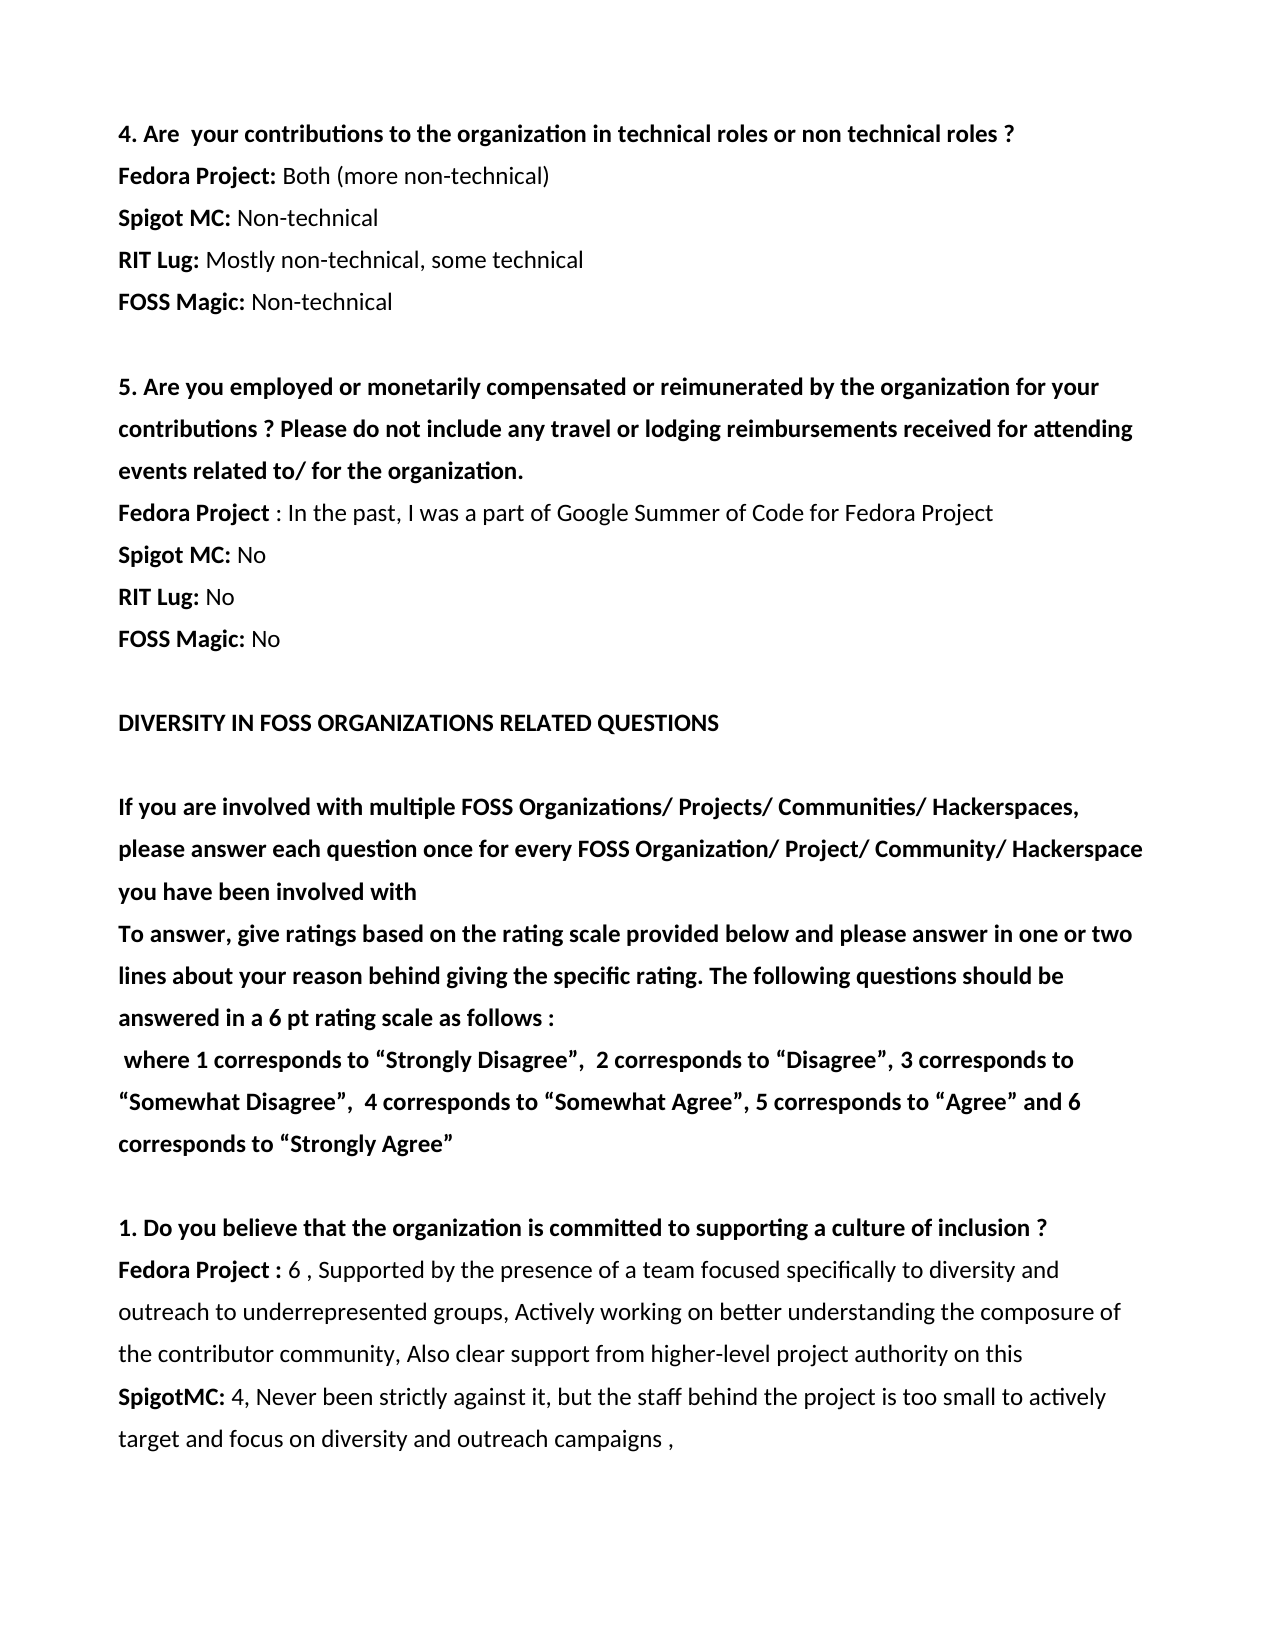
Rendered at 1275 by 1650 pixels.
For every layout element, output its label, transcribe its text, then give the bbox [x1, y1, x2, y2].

text 4. Are your contributions to the organization in technical roles or non technical roles ? [118, 118, 1157, 149]
text FOSS Magic: Non-technical [118, 286, 1157, 359]
text To answer, give ratings based on the rating scale provided below and please answer in one or two lines about your reason behind giving the specific rating. The following questions should be answered in a 6 pt rating scale as follows : [118, 918, 1157, 1032]
text where 1 corresponds to “Strongly Disagree”, 2 corresponds to “Disagree”, 3 corresponds to “Somewhat Disagree”, 4 corresponds to “Somewhat Agree”, 5 corresponds to “Agree” and 6 corresponds to “Strongly Agree” [118, 1044, 1157, 1159]
text Spigot MC: No [118, 539, 1157, 569]
text Fedora Project : 6 , Supported by the presence of a team focused specifically to diversity and outreach to underrepresented groups, Actively working on better understanding the composure of the contributor community, Also clear support from higher-level project authority on this [118, 1254, 1157, 1369]
text 1. Do you believe that the organization is committed to supporting a culture of inclusion ? [118, 1212, 1157, 1243]
text 5. Are you employed or monetarily compensated or reimunerated by the organization for your contributions ? Please do not include any travel or lodging reimbursements received for attending events related to/ for the organization. [118, 371, 1157, 485]
text SpigotMC: 4, Never been strictly against it, but the staff behind the project is too small to actively target and focus on diversity and outreach campaigns , [118, 1381, 1157, 1453]
text Fedora Project: Both (more non-technical) [118, 160, 1157, 191]
text DIVERSITY IN FOSS ORGANIZATIONS RELATED QUESTIONS [118, 707, 1157, 738]
text Spigot MC: Non-technical [118, 202, 1157, 233]
text Fedora Project : In the past, I was a part of Google Summer of Code for Fedora Project [118, 497, 1157, 527]
text RIT Lug: Mostly non-technical, some technical [118, 244, 1157, 275]
text If you are involved with multiple FOSS Organizations/ Projects/ Communities/ Hackerspaces, please answer each question once for every FOSS Organization/ Project/ Community/ Hackerspace you have been involved with [118, 791, 1157, 906]
text RIT Lug: No [118, 581, 1157, 612]
text FOSS Magic: No [118, 623, 1157, 696]
